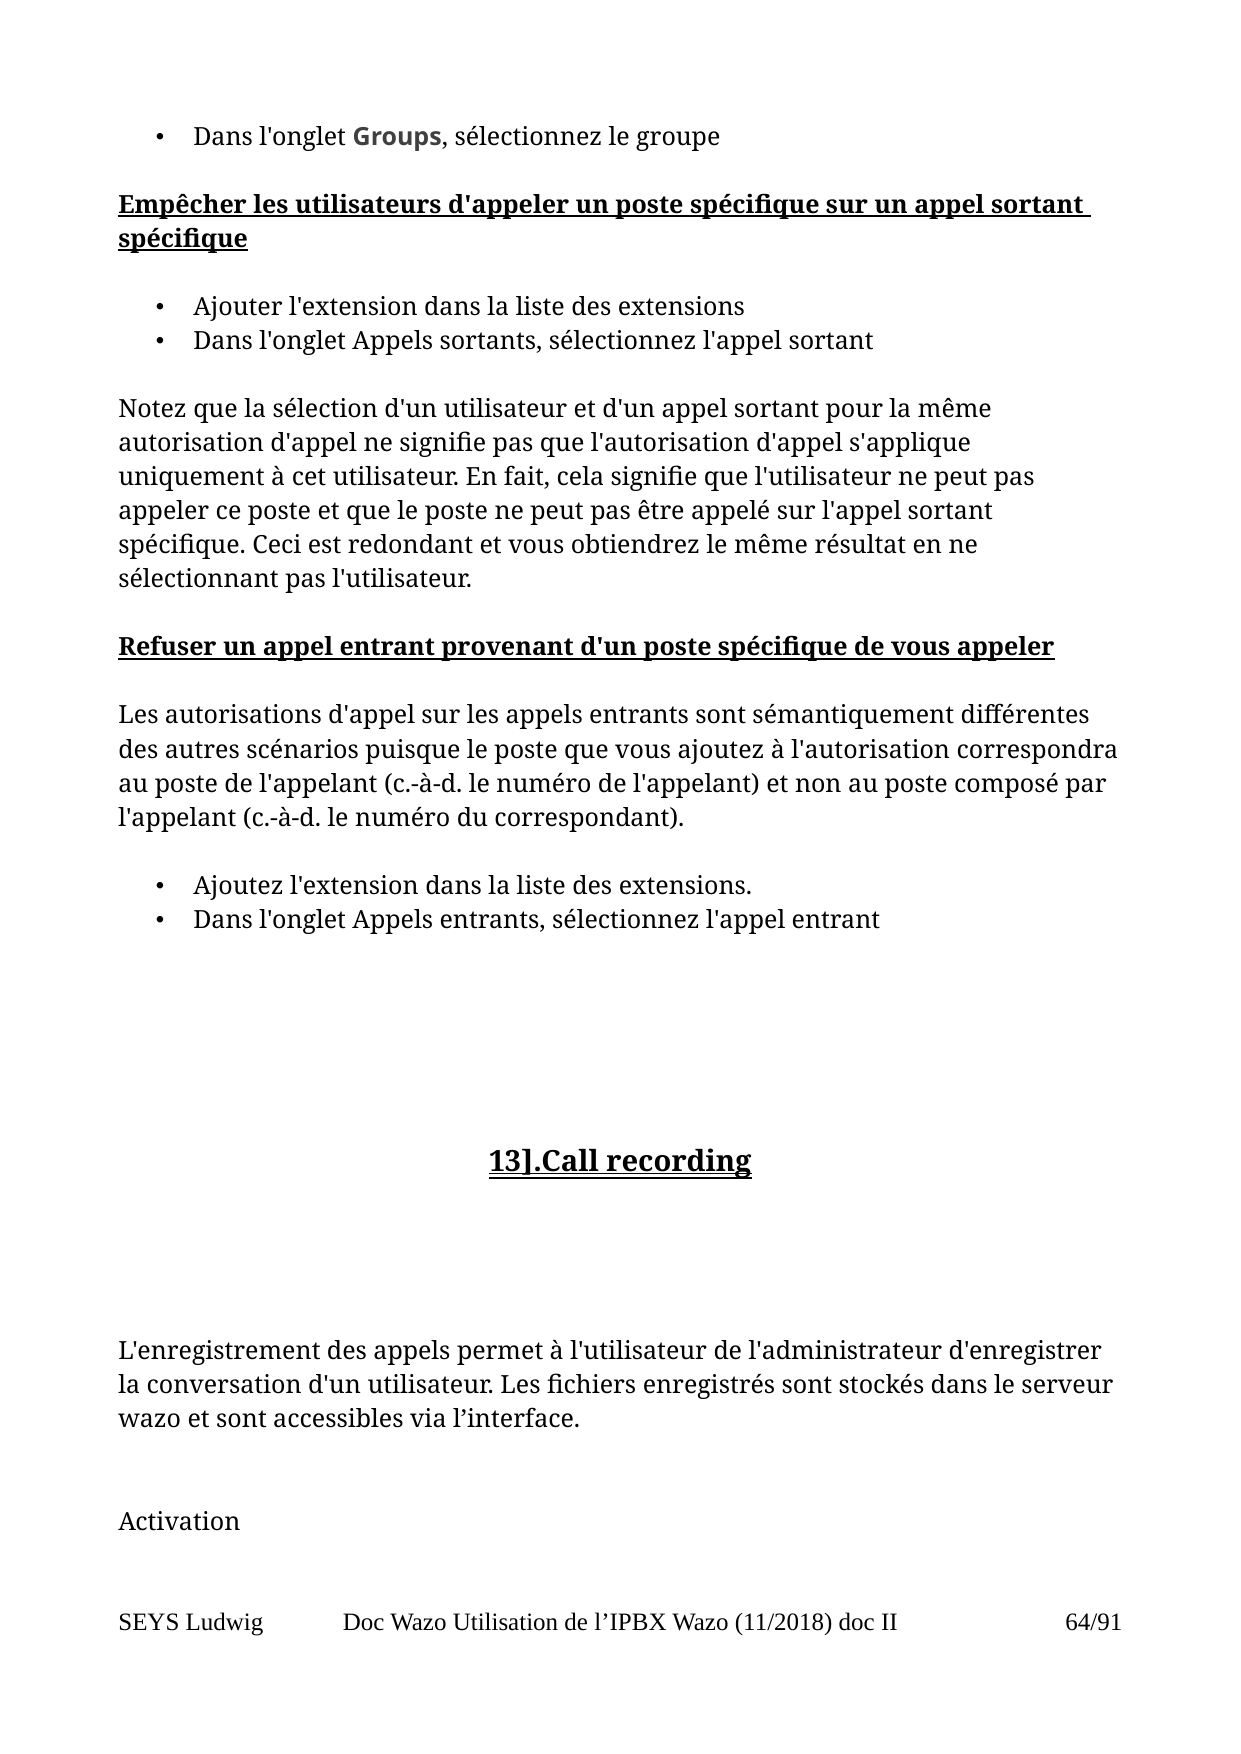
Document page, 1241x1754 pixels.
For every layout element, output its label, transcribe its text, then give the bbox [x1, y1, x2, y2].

text Empêcher les utilisateurs d'appeler un poste spécifique sur un appel sortant spécifique [118, 186, 1122, 254]
list Ajouter l'extension dans la liste des extensions [156, 288, 1122, 322]
text Notez que la sélection d'un utilisateur et d'un appel sortant pour la même autorisation d'appel ne signifie pas que l'autorisation d'appel s'applique uniquement à cet utilisateur. En fait, cela signifie que l'utilisateur ne peut pas appeler ce poste et que le poste ne peut pas être appelé sur l'appel sortant spécifique. Ceci est redondant et vous obtiendrez le même résultat en ne sélectionnant pas l'utilisateur. [118, 391, 1122, 595]
list Dans l'onglet Appels entrants, sélectionnez l'appel entrant [156, 902, 1122, 936]
text L'enregistrement des appels permet à l'utilisateur de l'administrateur d'enregistrer la conversation d'un utilisateur. Les fichiers enregistrés sont stockés dans le serveur wazo et sont accessibles via l’interface. [118, 1333, 1122, 1435]
text Les autorisations d'appel sur les appels entrants sont sémantiquement différentes des autres scénarios puisque le poste que vous ajoutez à l'autorisation correspondra au poste de l'appelant (c.-à-d. le numéro de l'appelant) et non au poste composé par l'appelant (c.-à-d. le numéro du correspondant). [118, 697, 1122, 833]
text Refuser un appel entrant provenant d'un poste spécifique de vous appeler [118, 629, 1122, 663]
text Activation [118, 1503, 1122, 1537]
list Ajoutez l'extension dans la liste des extensions. [156, 867, 1122, 902]
list Dans l'onglet Appels sortants, sélectionnez l'appel sortant [156, 322, 1122, 357]
list Dans l'onglet Groups, sélectionnez le groupe [156, 118, 1122, 152]
text 13].Call recording [118, 1140, 1122, 1180]
